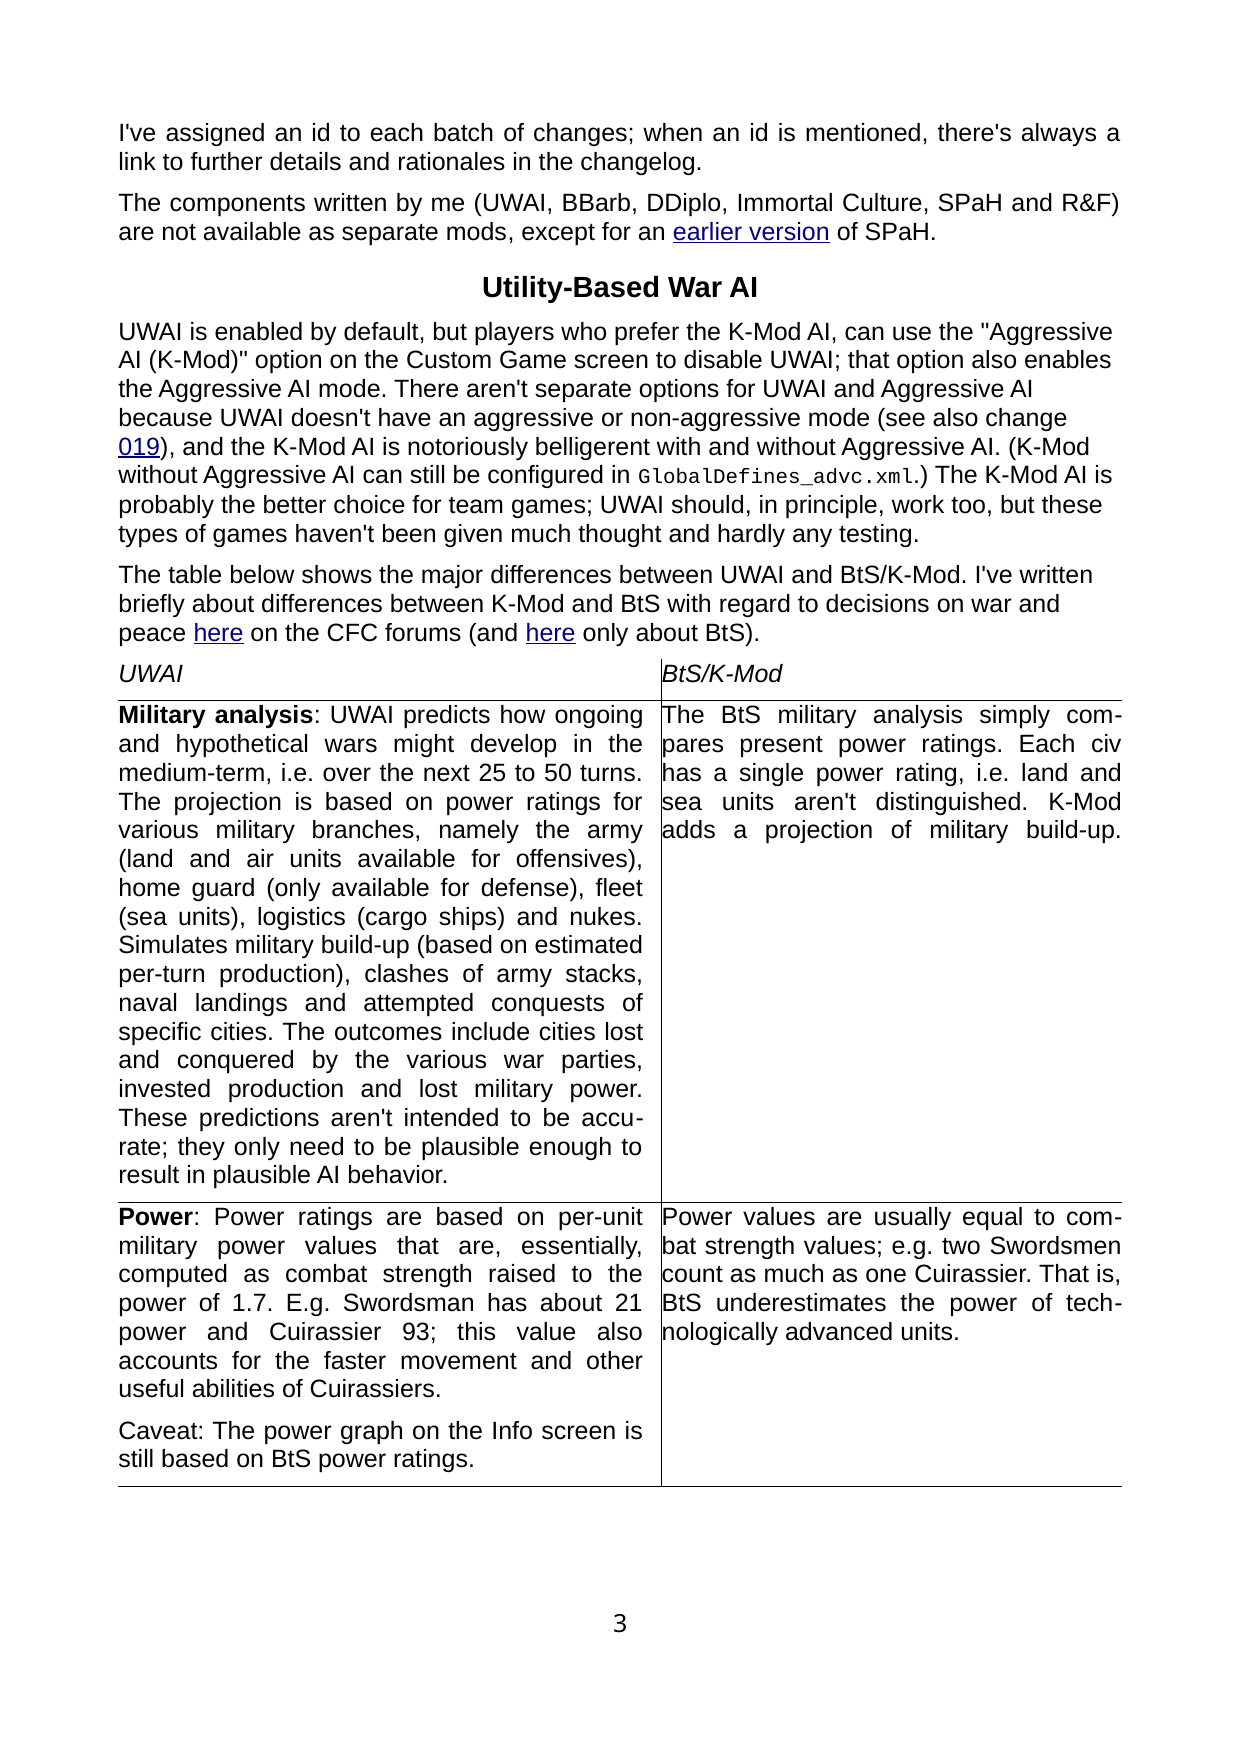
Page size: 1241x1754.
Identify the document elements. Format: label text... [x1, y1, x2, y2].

table_cell The BtS military analysis simply com­pares present power ratings. Each civ has a single power rating, i.e. land and sea units aren't distinguished. K-Mod adds a projection of military build-up. [662, 701, 1122, 1202]
text The table below shows the major differences between UWAI and BtS/K-Mod. I've written briefly about differences between K-Mod and BtS with regard to decisions on war and peace here on the CFC forums (and here only about BtS). [118, 560, 1122, 646]
table_cell Power values are usually equal to com­bat strength values; e.g. two Swordsmen count as much as one Cuirassier. That is, BtS underestimates the power of tech­nologically advanced units. [662, 1203, 1122, 1486]
subtitle Utility-Based War AI [118, 271, 1122, 304]
table_cell Power: Power ratings are based on per-unit military power values that are, essentially, computed as combat strength raised to the power of 1.7. E.g. Swordsman has about 21 power and Cuirassier 93; this value also accounts for the faster movement and other useful abilities of Cuirassiers. Caveat: The power graph on the Info screen is still based on BtS power ratings. [118, 1203, 661, 1486]
text The components written by me (UWAI, BBarb, DDiplo, Immortal Culture, SPaH and R&F) are not available as separate mods, except for an earlier version of SPaH. [118, 188, 1122, 246]
table_cell Military analysis: UWAI predicts how ongoing and hypothetical wars might develop in the medium-term, i.e. over the next 25 to 50 turns. The projection is based on power ratings for various military branches, namely the army (land and air units available for offensives), home guard (only available for defense), fleet (sea units), logistics (cargo ships) and nukes. Simulates military build-up (based on estimated per-turn production), clashes of army stacks, naval landings and attempted conquests of specific cities. The outcomes include cities lost and conquered by the various war parties, invested production and lost military power. These predictions aren't intended to be accu­rate; they only need to be plausible enough to result in plausible AI behavior. [118, 701, 661, 1202]
table_header UWAI [118, 659, 661, 700]
text UWAI is enabled by default, but players who prefer the K-Mod AI, can use the "Aggressive AI (K-Mod)" option on the Custom Game screen to disable UWAI; that option also enables the Aggressive AI mode. There aren't separate options for UWAI and Aggressive AI because UWAI doesn't have an aggressive or non-aggressive mode (see also change 019), and the K-Mod AI is notoriously belligerent with and without Aggressive AI. (K-Mod without Aggressive AI can still be configured in GlobalDefines_advc.xml.) The K-Mod AI is probably the better choice for team games; UWAI should, in principle, work too, but these types of games haven't been given much thought and hardly any testing. [118, 317, 1122, 547]
text I've assigned an id to each batch of changes; when an id is mentioned, there's always a link to further details and rationales in the changelog. [118, 118, 1122, 176]
table_header BtS/K-Mod [662, 659, 1122, 700]
